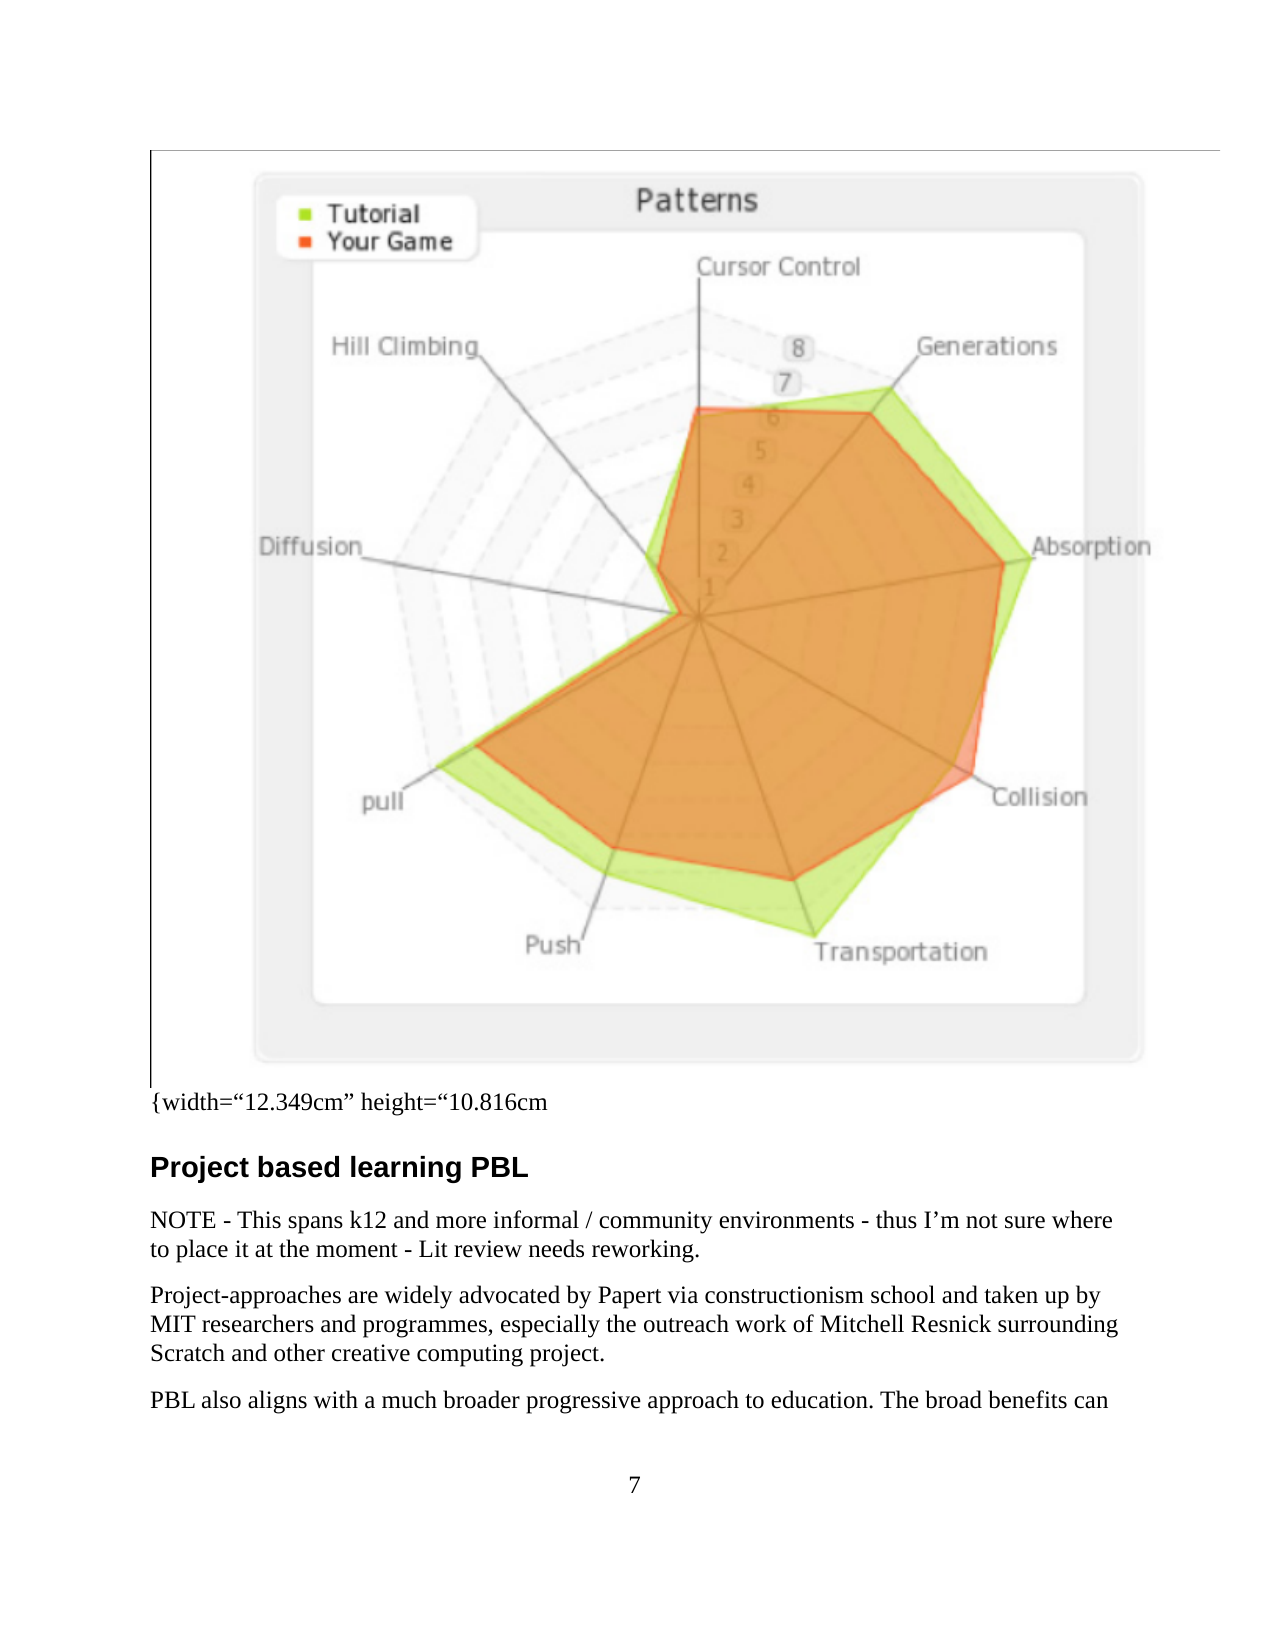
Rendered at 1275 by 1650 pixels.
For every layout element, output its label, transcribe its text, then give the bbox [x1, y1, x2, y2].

picture [150, 150, 1221, 1088]
text PBL also aligns with a much broader progressive approach to education. The broad benefits can [150, 1385, 1125, 1413]
text Project-approaches are widely advocated by Papert via constructionism school and taken up by MIT researchers and programmes, especially the outreach work of Mitchell Resnick surrounding Scratch and other creative computing project. [150, 1281, 1125, 1367]
text {width=“12.349cm” height=“10.816cm [150, 1088, 1125, 1116]
text NOTE - This spans k12 and more informal / community environments - thus I’m not sure where to place it at the moment - Lit review needs reworking. [150, 1205, 1125, 1263]
subtitle Project based learning PBL [150, 1150, 1125, 1184]
